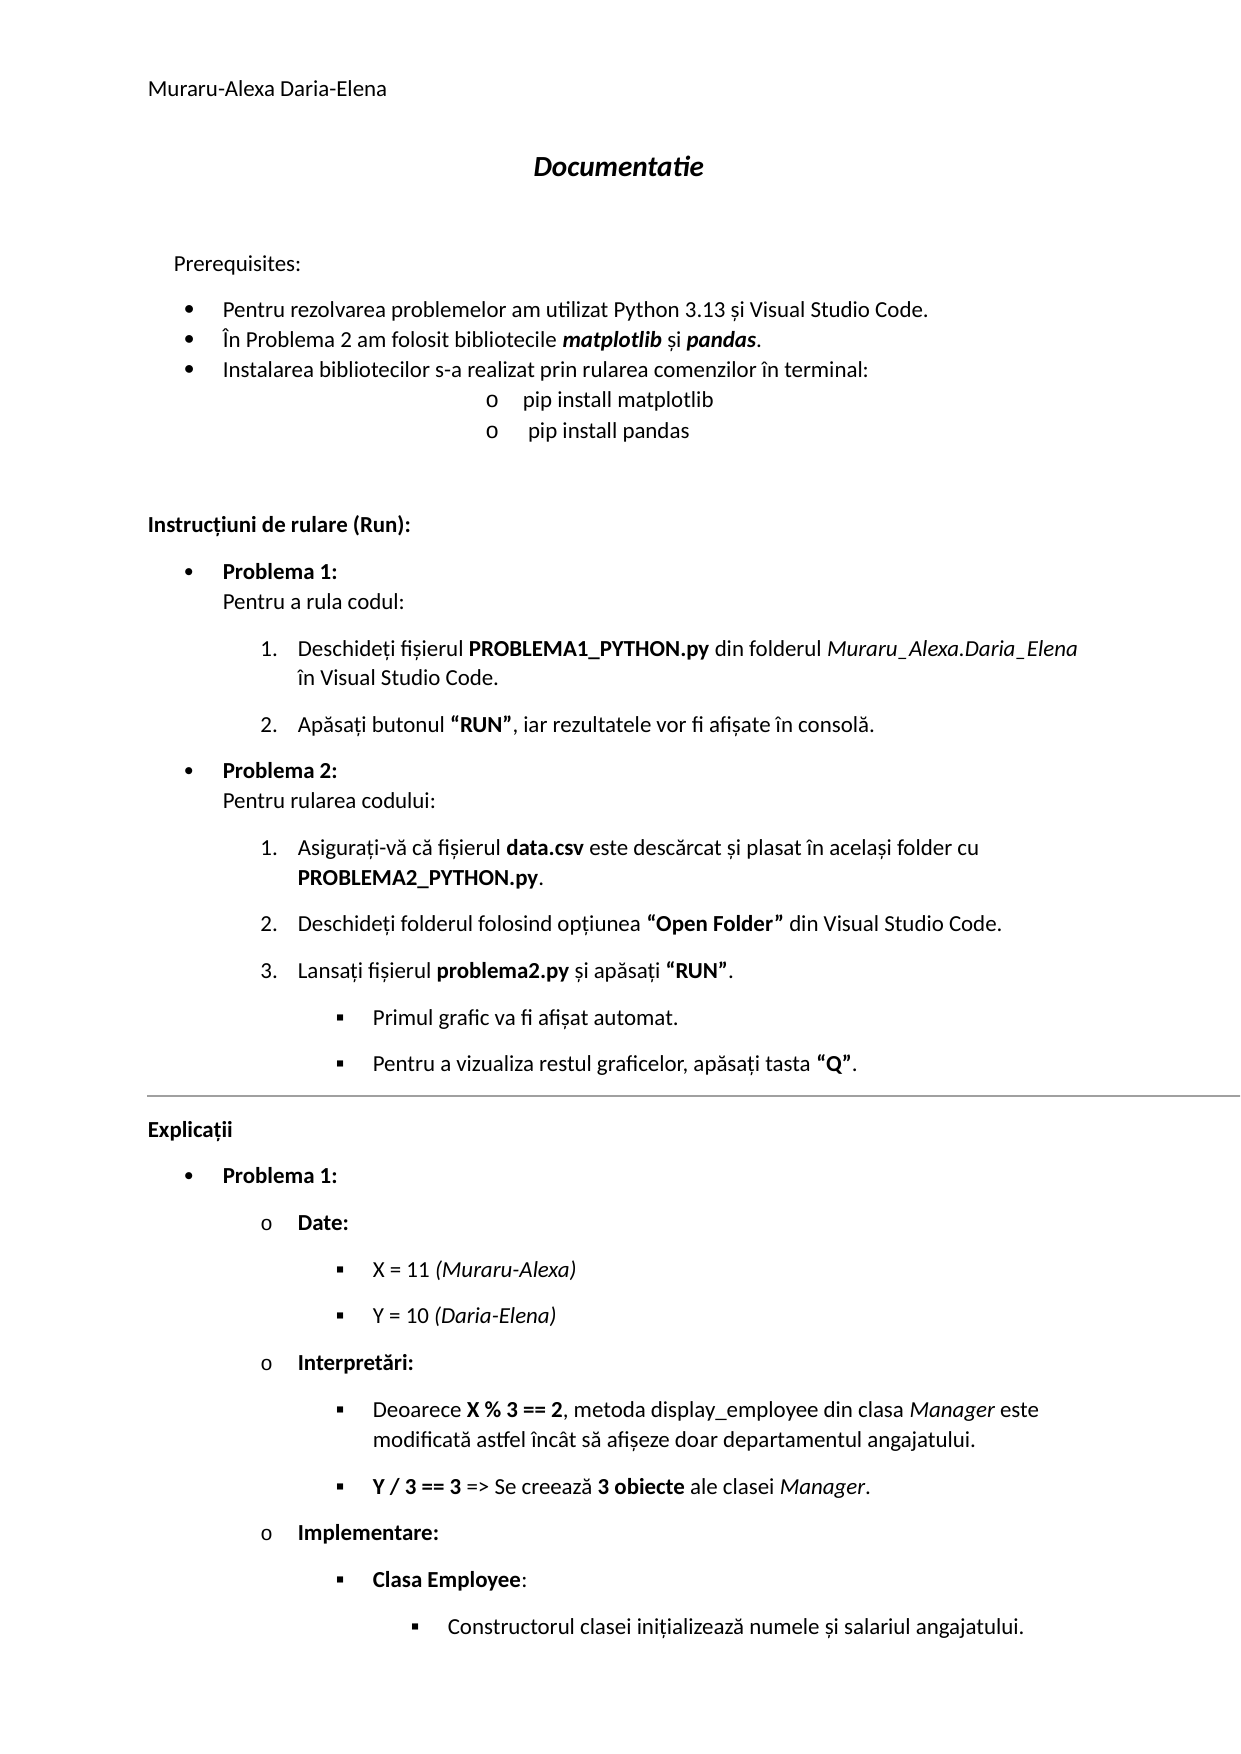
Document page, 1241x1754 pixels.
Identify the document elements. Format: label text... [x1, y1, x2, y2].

list Problema 1: Pentru a rula codul: [185, 557, 1093, 615]
list Apăsați butonul “RUN”, iar rezultatele vor fi afișate în consolă. [260, 710, 1093, 738]
list Deoarece X % 3 == 2, metoda display_employee din clasa Manager este modificată astfel încât să afișeze doar departamentul angajatului. [335, 1395, 1093, 1453]
list Instalarea bibliotecilor s-a realizat prin rularea comenzilor în terminal: [185, 355, 1093, 383]
list Clasa Employee: [335, 1566, 1093, 1593]
list Deschideți fișierul PROBLEMA1_PYTHON.py din folderul Muraru_Alexa.Daria_Elena în Visual Studio Code. [260, 634, 1093, 692]
list Asigurați-vă că fișierul data.csv este descărcat și plasat în același folder cu PROBLEMA2_PYTHON.py. [260, 833, 1093, 891]
list Implementare: [260, 1518, 1093, 1547]
list Interpretări: [260, 1348, 1093, 1377]
list Pentru rezolvarea problemelor am utilizat Python 3.13 și Visual Studio Code. [185, 295, 1093, 323]
list Pentru a vizualiza restul graficelor, apăsați tasta “Q”. [335, 1049, 1093, 1077]
text Prerequisites: [148, 249, 1093, 277]
list În Problema 2 am folosit bibliotecile matplotlib și pandas. [185, 325, 1093, 353]
list Primul grafic va fi afișat automat. [335, 1003, 1093, 1031]
text Instrucțiuni de rulare (Run): [148, 511, 1093, 539]
list pip install matplotlib [485, 385, 1093, 414]
list Deschideți folderul folosind opțiunea “Open Folder” din Visual Studio Code. [260, 909, 1093, 938]
list Problema 2: Pentru rularea codului: [185, 757, 1093, 814]
list X = 11 (Muraru-Alexa) [335, 1255, 1093, 1283]
list Date: [260, 1208, 1093, 1236]
list Y / 3 == 3 => Se creează 3 obiecte ale clasei Manager. [335, 1472, 1093, 1500]
list Y = 10 (Daria-Elena) [335, 1302, 1093, 1329]
text Explicații [148, 1115, 1093, 1143]
list Constructorul clasei inițializează numele și salariul angajatului. [410, 1612, 1093, 1640]
list Lansați fișierul problema2.py și apăsați “RUN”. [260, 956, 1093, 984]
list Problema 1: [185, 1161, 1093, 1189]
text Documentatie [148, 148, 1093, 183]
list pip install pandas [485, 416, 1093, 445]
